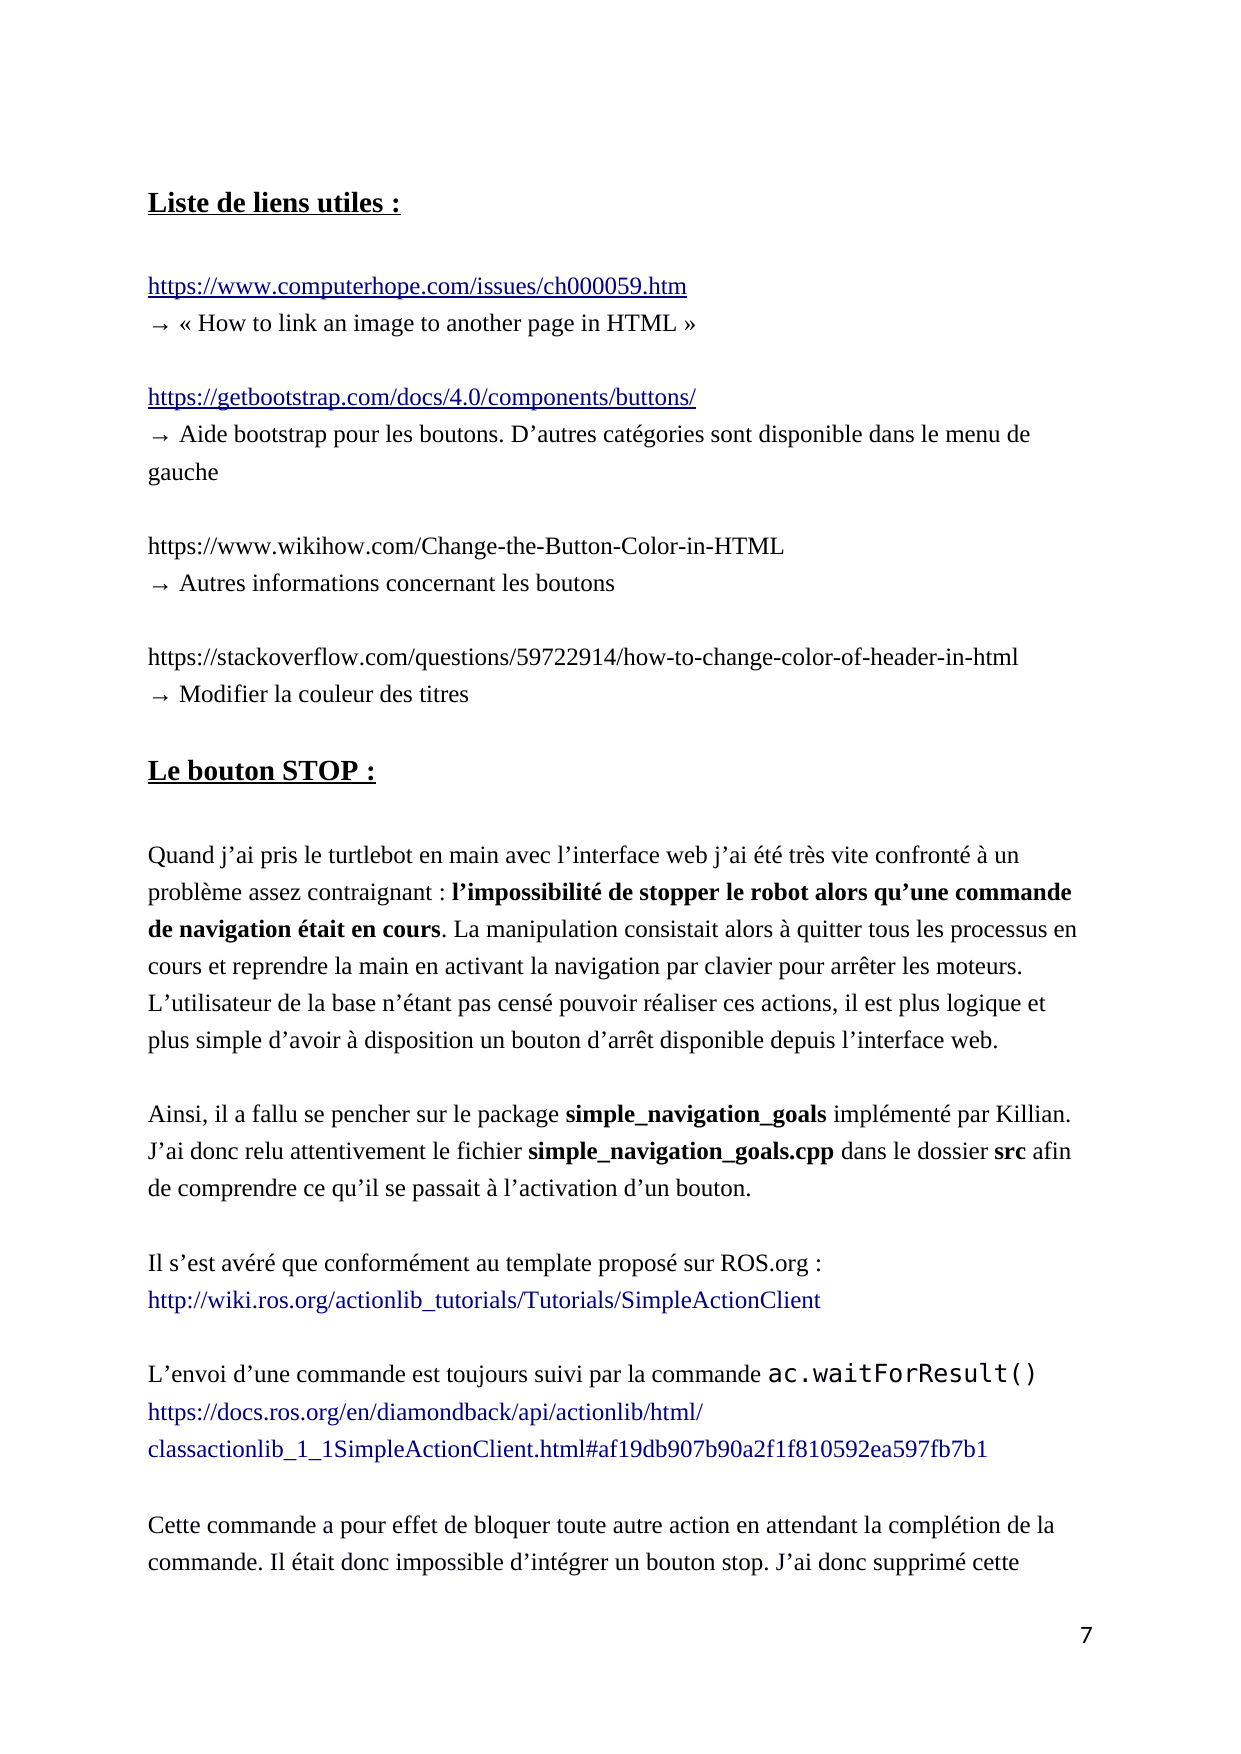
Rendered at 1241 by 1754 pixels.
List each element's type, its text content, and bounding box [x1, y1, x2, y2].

text Cette commande a pour effet de bloquer toute autre action en attendant la complétion de la commande. Il était donc impossible d’intégrer un bouton stop. J’ai donc supprimé cette [148, 1510, 1092, 1576]
text Le bouton STOP : [148, 753, 1092, 787]
text https://www.computerhope.com/issues/ch000059.htm [148, 271, 1092, 300]
text → Aide bootstrap pour les boutons. D’autres catégories sont disponible dans le menu de gauche [148, 419, 1092, 485]
text Ainsi, il a fallu se pencher sur le package simple_navigation_goals implémenté par Killian. J’ai donc relu attentivement le fichier simple_navigation_goals.cpp dans le dossier src afin de comprendre ce qu’il se passait à l’activation d’un bouton. [148, 1099, 1092, 1202]
text https://stackoverflow.com/questions/59722914/how-to-change-color-of-header-in-html [148, 642, 1092, 671]
text http://wiki.ros.org/actionlib_tutorials/Tutorials/SimpleActionClient [148, 1285, 1092, 1313]
text Il s’est avéré que conformément au template proposé sur ROS.org : [148, 1248, 1092, 1276]
text → Modifier la couleur des titres [148, 679, 1092, 708]
text Quand j’ai pris le turtlebot en main avec l’interface web j’ai été très vite confronté à un problème assez contraignant : l’impossibilité de stopper le robot alors qu’une commande de navigation était en cours. La manipulation consistait alors à quitter tous les processus en cours et reprendre la main en activant la navigation par clavier pour arrêter les moteurs. L’utilisateur de la base n’étant pas censé pouvoir réaliser ces actions, il est plus logique et plus simple d’avoir à disposition un bouton d’arrêt disponible depuis l’interface web. [148, 840, 1092, 1054]
text L’envoi d’une commande est toujours suivi par la commande ac.waitForResult() [148, 1359, 1092, 1388]
text → Autres informations concernant les boutons [148, 568, 1092, 597]
text https://www.wikihow.com/Change-the-Button-Color-in-HTML [148, 531, 1092, 559]
text https://getbootstrap.com/docs/4.0/components/buttons/ [148, 382, 1092, 411]
text Liste de liens utiles : [148, 185, 1092, 218]
text → « How to link an image to another page in HTML » [148, 308, 1092, 337]
text https://docs.ros.org/en/diamondback/api/actionlib/html/classactionlib_1_1SimpleActionClient.html#af19db907b90a2f1f810592ea597fb7b1 [148, 1397, 1092, 1462]
